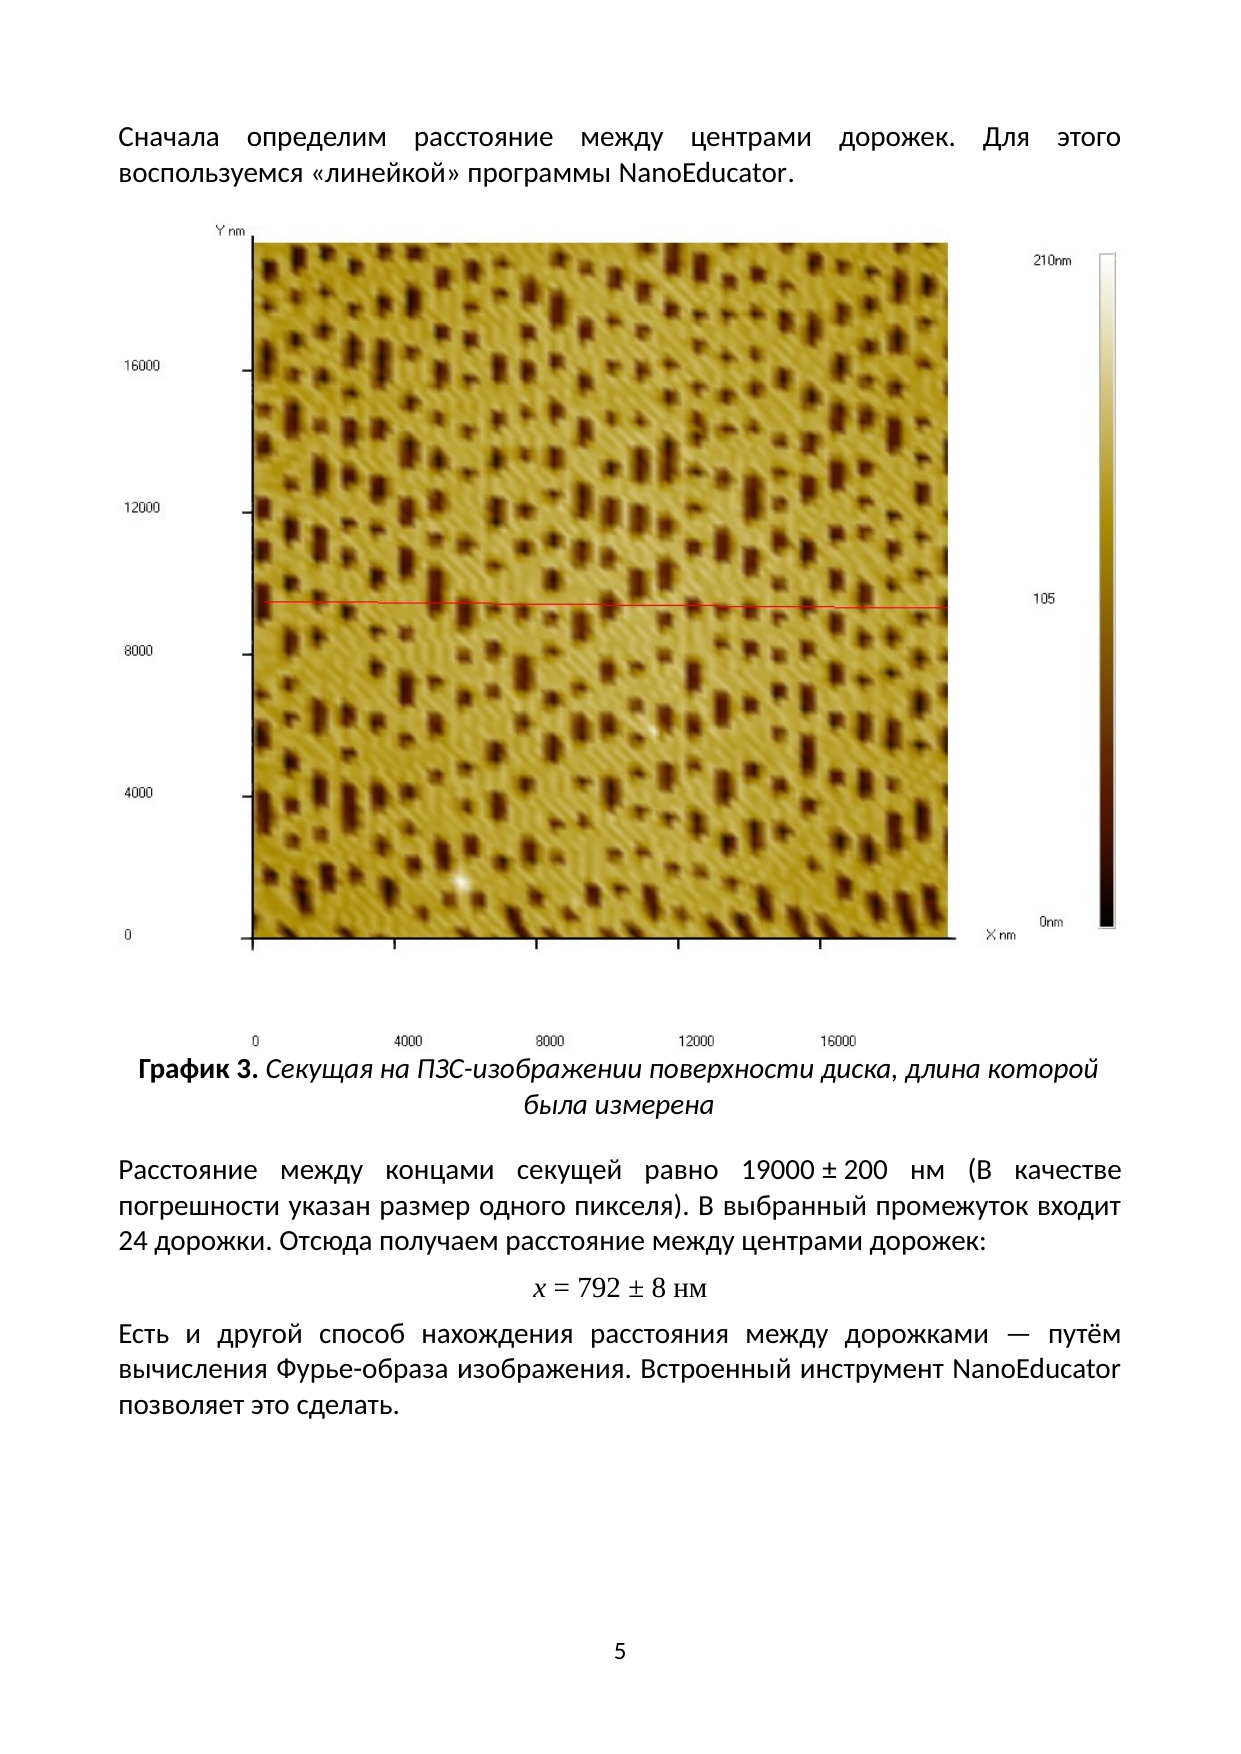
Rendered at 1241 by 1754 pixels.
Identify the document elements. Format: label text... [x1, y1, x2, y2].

text x = 792 ± 8 нм [118, 1270, 1122, 1303]
text Расстояние между концами секущей равно 19000 ± 200 нм (В качестве погрешности указан размер одного пикселя). В выбранный промежуток входит 24 дорожки. Отсюда получаем расстояние между центрами дорожек: [118, 1151, 1122, 1258]
picture [118, 218, 1123, 1051]
text Сначала определим расстояние между центрами дорожек. Для этого воспользуемся «линейкой» программы NanoEducator. [118, 118, 1122, 189]
text График 3. Секущая на ПЗС-изображении поверхности диска, длина которой была измерена [118, 1051, 1122, 1122]
text Есть и другой способ нахождения расстояния между дорожками — путём вычисления Фурье-образа изображения. Встроенный инструмент NanoEducator позволяет это сделать. [118, 1315, 1122, 1422]
